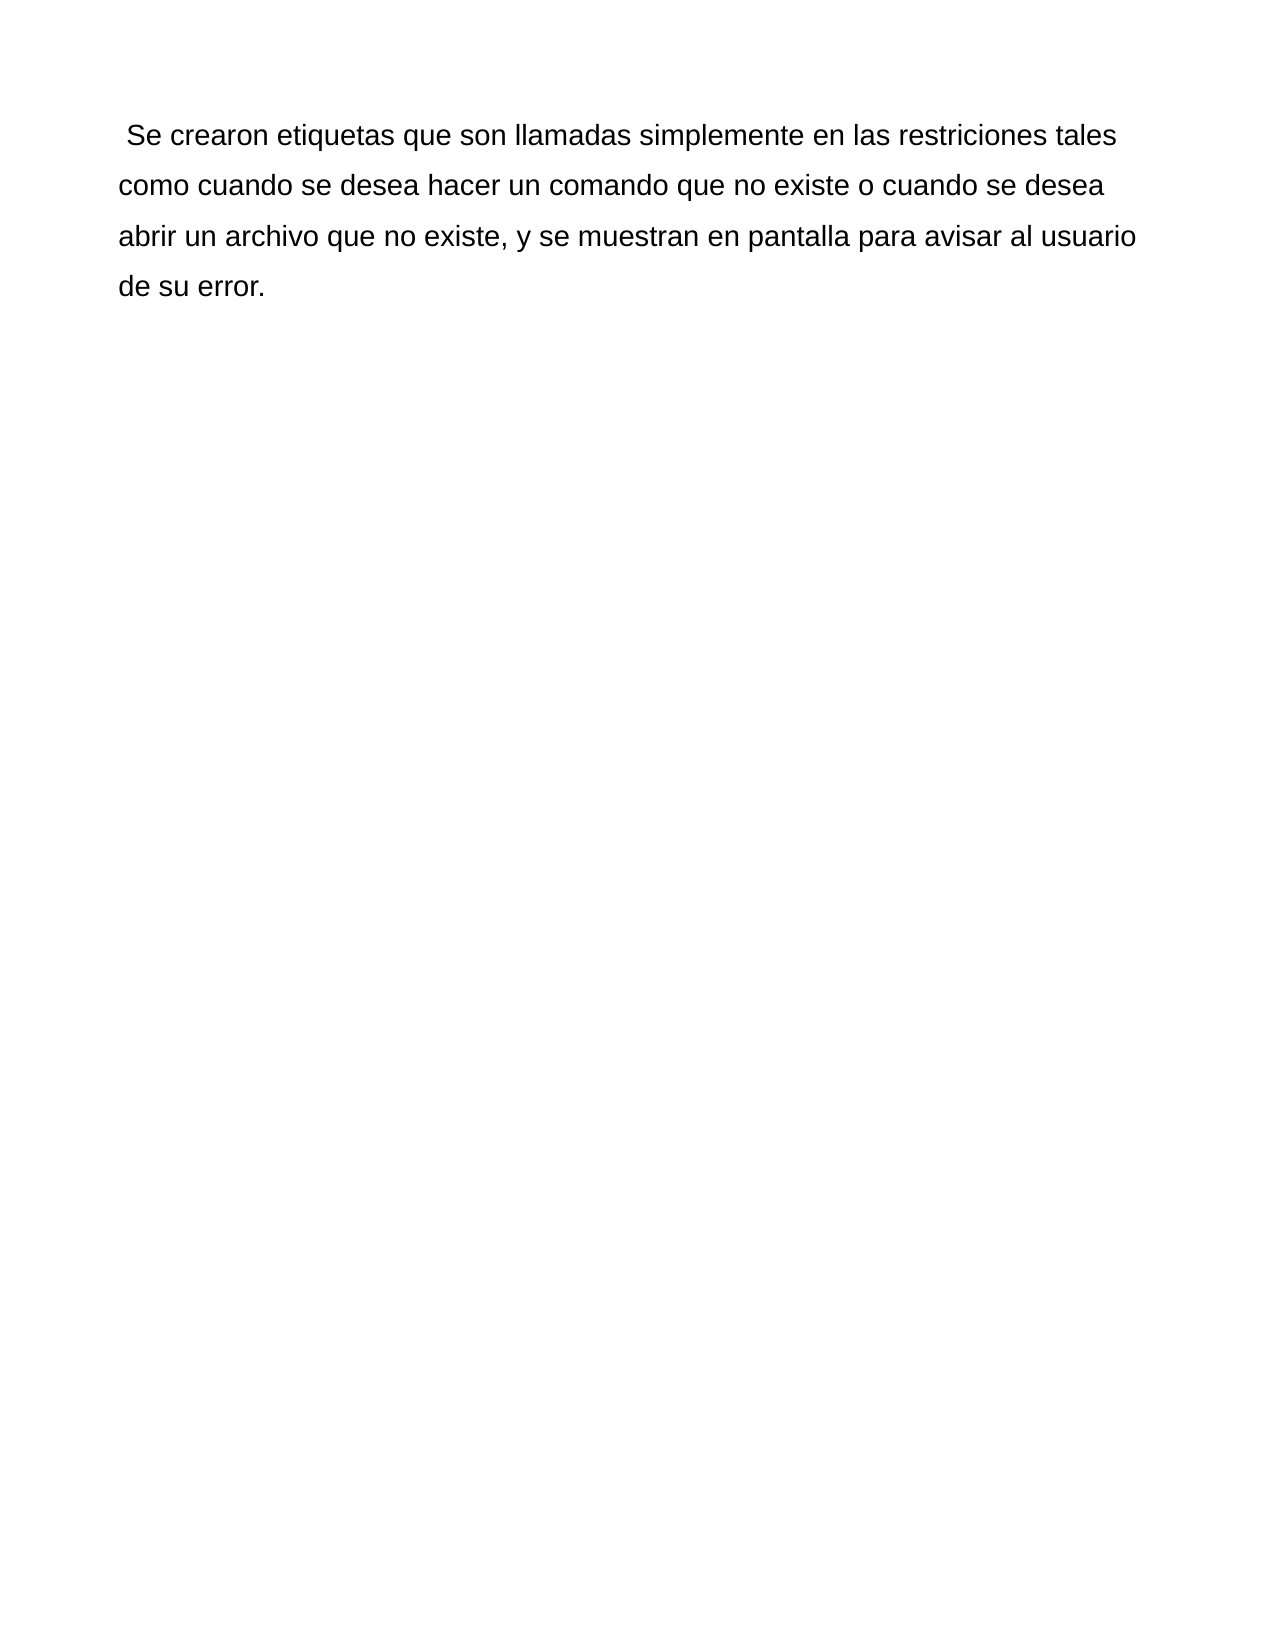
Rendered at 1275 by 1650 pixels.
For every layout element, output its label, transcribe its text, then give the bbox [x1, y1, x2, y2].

text Se crearon etiquetas que son llamadas simplemente en las restriciones tales como cuando se desea hacer un comando que no existe o cuando se desea abrir un archivo que no existe, y se muestran en pantalla para avisar al usuario de su error. [118, 118, 1157, 303]
